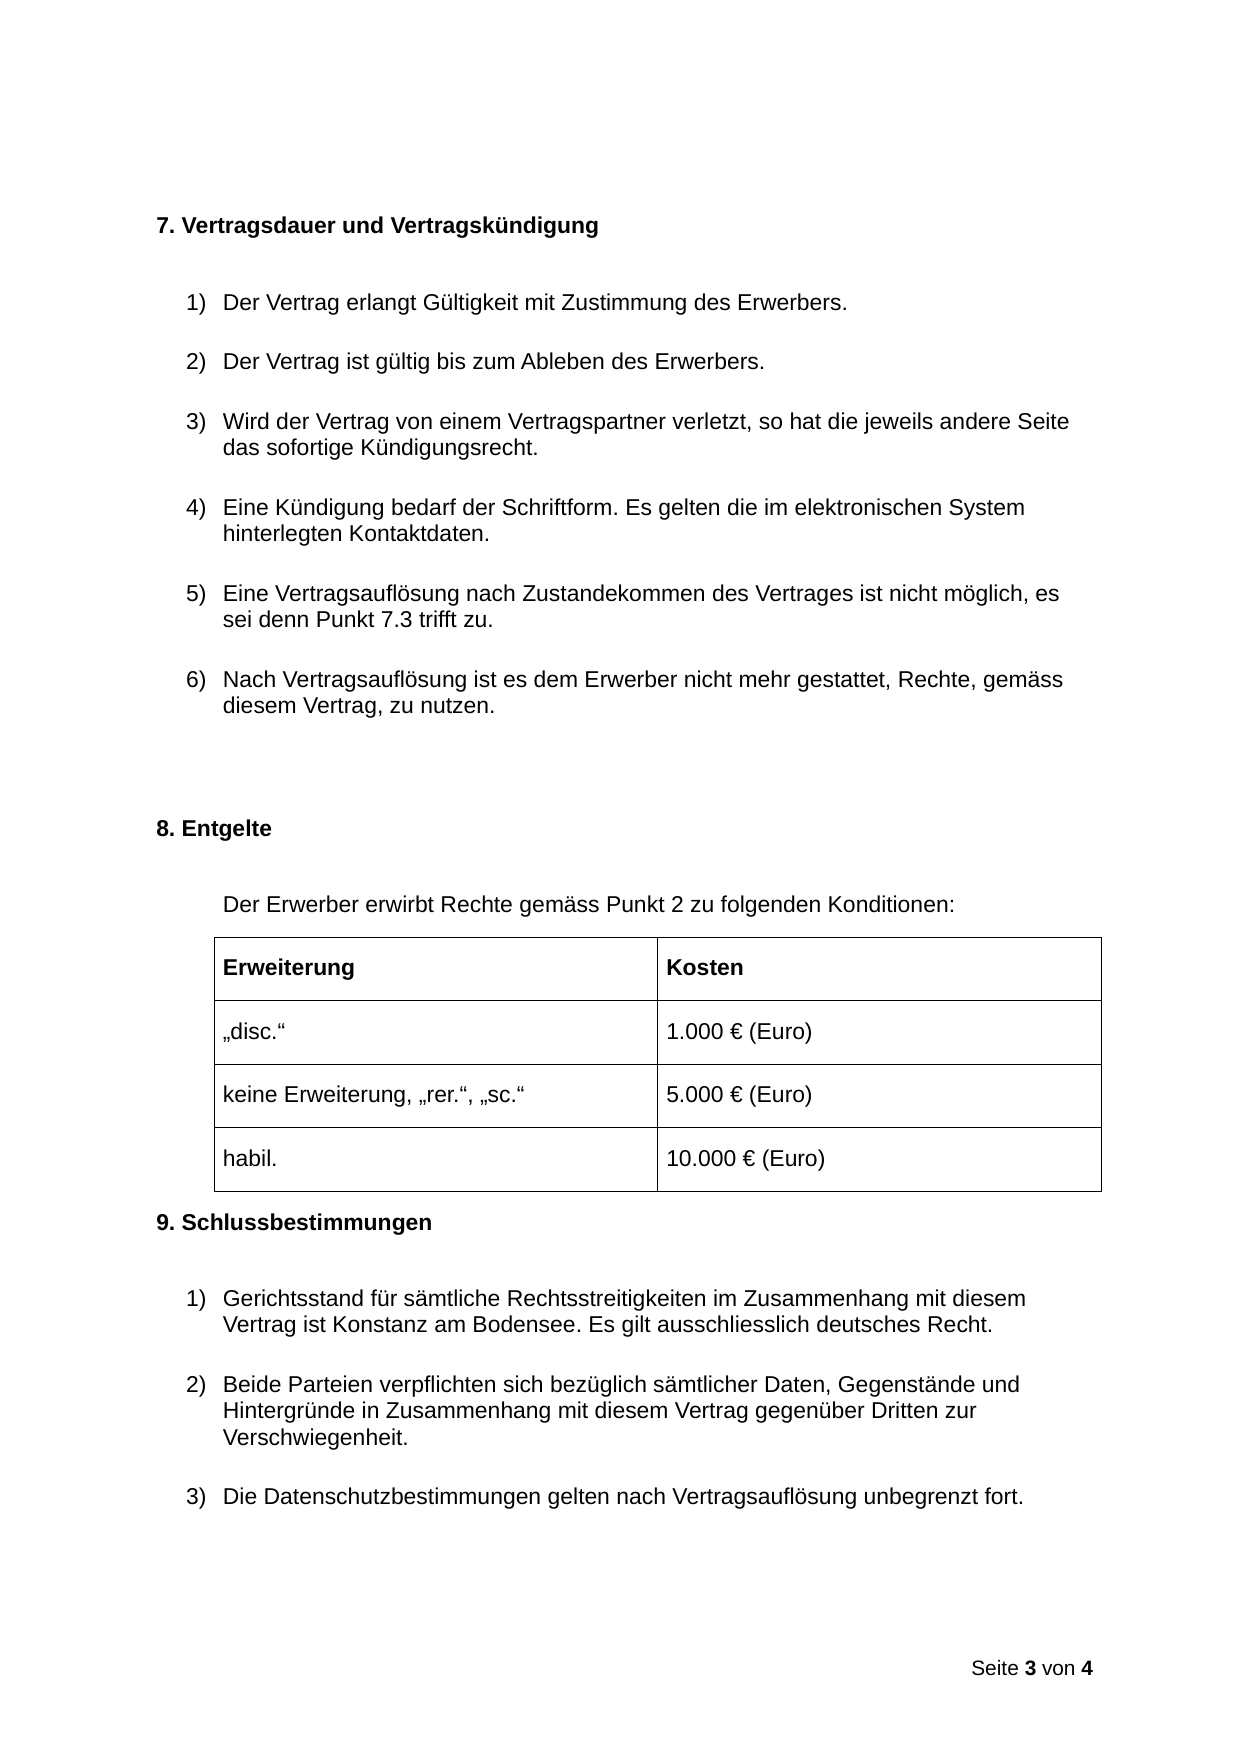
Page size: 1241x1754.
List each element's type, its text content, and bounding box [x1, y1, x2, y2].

table_cell 1.000 € (Euro) [658, 1001, 1101, 1064]
table_cell [148, 937, 214, 1000]
table_cell Der Vertrag erlangt Gültigkeit mit Zustimmung des Erwerbers. [214, 272, 1101, 331]
table_cell Erweiterung [215, 938, 657, 1000]
table_cell 8. Entgelte [148, 798, 1101, 874]
table_cell 5.000 € (Euro) [658, 1065, 1101, 1127]
table_cell [148, 735, 1101, 798]
table_cell [148, 1000, 214, 1064]
table_cell „disc.“ [215, 1001, 657, 1064]
table_cell Eine Vertragsauflösung nach Zustandekommen des Vertrages ist nicht möglich, es sei denn Punkt 7.3 trifft zu. [214, 563, 1101, 649]
table_cell [148, 133, 1101, 195]
table_cell Eine Kündigung bedarf der Schriftform. Es gelten die im elektronischen System hinterlegten Kontaktdaten. [214, 477, 1101, 563]
table_cell 3) [148, 1467, 214, 1526]
table_cell Kosten [658, 938, 1101, 1000]
table_cell 4) [148, 477, 214, 563]
table_cell keine Erweiterung, „rer.“, „sc.“ [215, 1065, 657, 1127]
table_cell habil. [215, 1128, 657, 1191]
table_cell Beide Parteien verpflichten sich bezüglich sämtlicher Daten, Gegenstände und Hintergründe in Zusammenhang mit diesem Vertrag gegenüber Dritten zur Verschwiegenheit. [214, 1354, 1101, 1467]
table_cell 3) [148, 391, 214, 477]
table_cell 1) [148, 1268, 214, 1354]
table_cell [148, 874, 214, 937]
table_cell Gerichtsstand für sämtliche Rechtsstreitigkeiten im Zusammenhang mit diesem Vertrag ist Konstanz am Bodensee. Es gilt ausschliesslich deutsches Recht. [214, 1268, 1101, 1354]
table_cell Der Erwerber erwirbt Rechte gemäss Punkt 2 zu folgenden Konditionen: [214, 874, 1101, 937]
table_cell [148, 1064, 214, 1127]
table_cell 10.000 € (Euro) [658, 1128, 1101, 1191]
table_cell 7. Vertragsdauer und Vertragskündigung [148, 195, 1101, 272]
table_cell 2) [148, 1354, 214, 1467]
table_cell 6) [148, 649, 214, 735]
table_cell [148, 1127, 214, 1191]
table_cell Die Datenschutzbestimmungen gelten nach Vertragsauflösung unbegrenzt fort. [214, 1467, 1101, 1526]
table_cell 9. Schlussbestimmungen [148, 1191, 1101, 1268]
table_cell Wird der Vertrag von einem Vertragspartner verletzt, so hat die jeweils andere Seite das sofortige Kündigungsrecht. [214, 391, 1101, 477]
table_cell 1) [148, 272, 214, 331]
table_cell Der Vertrag ist gültig bis zum Ableben des Erwerbers. [214, 331, 1101, 391]
table_cell 2) [148, 331, 214, 391]
table_cell Nach Vertragsauflösung ist es dem Erwerber nicht mehr gestattet, Rechte, gemäss diesem Vertrag, zu nutzen. [214, 649, 1101, 735]
table_cell 5) [148, 563, 214, 649]
